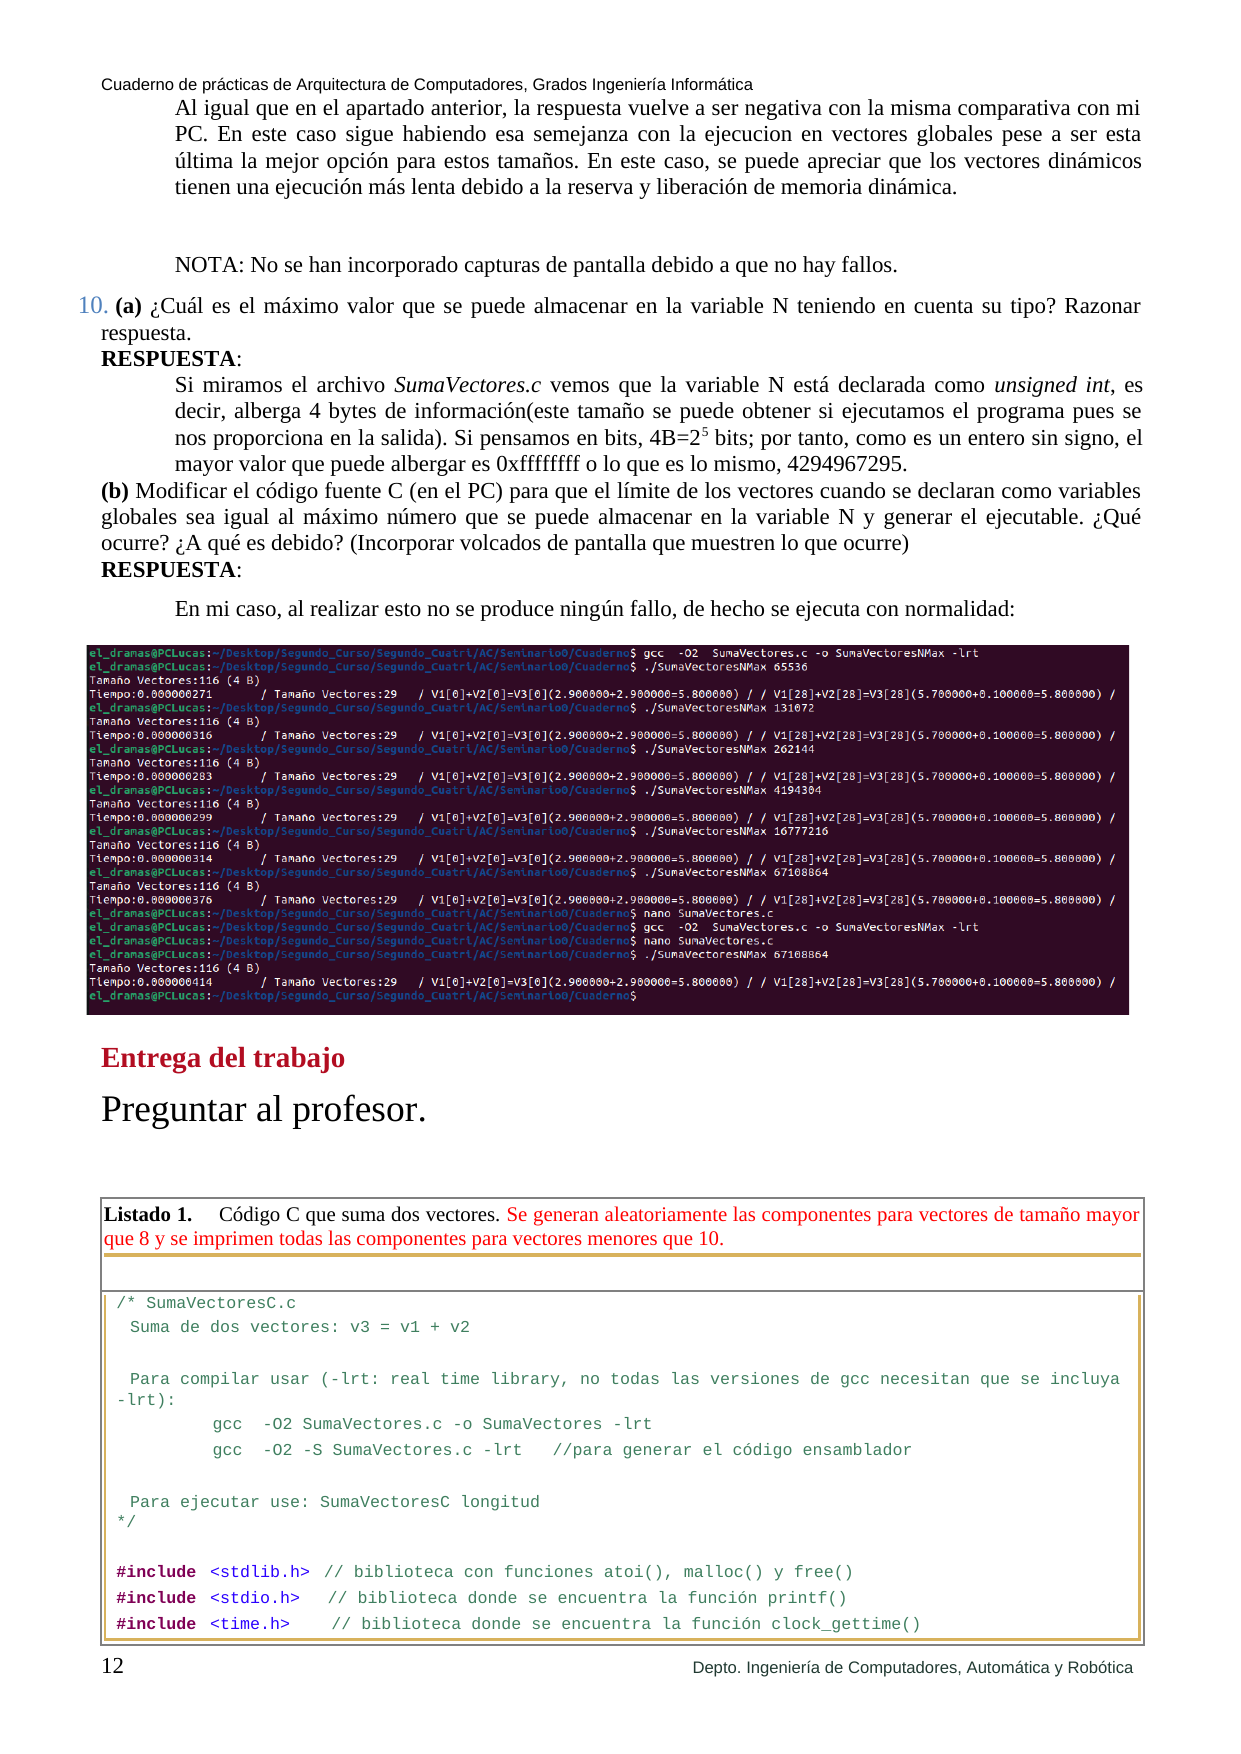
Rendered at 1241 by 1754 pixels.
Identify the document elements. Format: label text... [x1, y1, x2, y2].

text Si miramos el archivo SumaVectores.c vemos que la variable N está declarada como unsigned int, es decir, alberga 4 bytes de información(este tamaño se puede obtener si ejecutamos el programa pues se nos proporciona en la salida). Si pensamos en bits, 4B=25 bits; por tanto, como es un entero sin signo, el mayor valor que puede albergar es 0xffffffff o lo que es lo mismo, 4294967295. [174, 371, 1143, 477]
list En mi caso, al realizar esto no se produce ningún fallo, de hecho se ejecuta con normalidad: [174, 594, 1143, 621]
list NOTA: No se han incorporado capturas de pantalla debido a que no hay fallos. [174, 251, 1143, 277]
list Al igual que en el apartado anterior, la respuesta vuelve a ser negativa con la misma comparativa con mi PC. En este caso sigue habiendo esa semejanza con la ejecucion en vectores globales pese a ser esta última la mejor opción para estos tamaños. En este caso, se puede apreciar que los vectores dinámicos tienen una ejecución más lenta debido a la reserva y liberación de memoria dinámica. [174, 94, 1143, 199]
text Preguntar al profesor. [101, 1086, 1143, 1129]
text RESPUESTA: [101, 345, 1143, 371]
text RESPUESTA: [101, 556, 1143, 582]
table_header Listado 1. Código C que suma dos vectores. Se generan aleatoriamente las componentes para vectores de tamaño mayor que 8 y se imprimen todas las componentes para vectores menores que 10. [102, 1199, 1143, 1289]
table_cell /* SumaVectoresC.c Suma de dos vectores: v3 = v1 + v2 Para compilar usar (-lrt: real time library, no todas las versiones de gcc necesitan que se incluya -lrt): gcc -O2 SumaVectores.c -o SumaVectores -lrt gcc -O2 -S SumaVectores.c -lrt //para generar el código ensamblador Para ejecutar use: SumaVectoresC longitud */ #include <stdlib.h> // biblioteca con funciones atoi(), malloc() y free() #include <stdio.h> // biblioteca donde se encuentra la función printf() #include <time.h> // biblioteca donde se encuentra la función clock_gettime() [102, 1292, 1143, 1643]
list (a) ¿Cuál es el máximo valor que se puede almacenar en la variable N teniendo en cuenta su tipo? Razonar respuesta. [71, 290, 1143, 345]
subtitle Entrega del trabajo [101, 1040, 1143, 1073]
text (b) Modificar el código fuente C (en el PC) para que el límite de los vectores cuando se declaran como variables globales sea igual al máximo número que se puede almacenar en la variable N y generar el ejecutable. ¿Qué ocurre? ¿A qué es debido? (Incorporar volcados de pantalla que muestren lo que ocurre) [101, 477, 1143, 556]
picture [86, 645, 1130, 1015]
